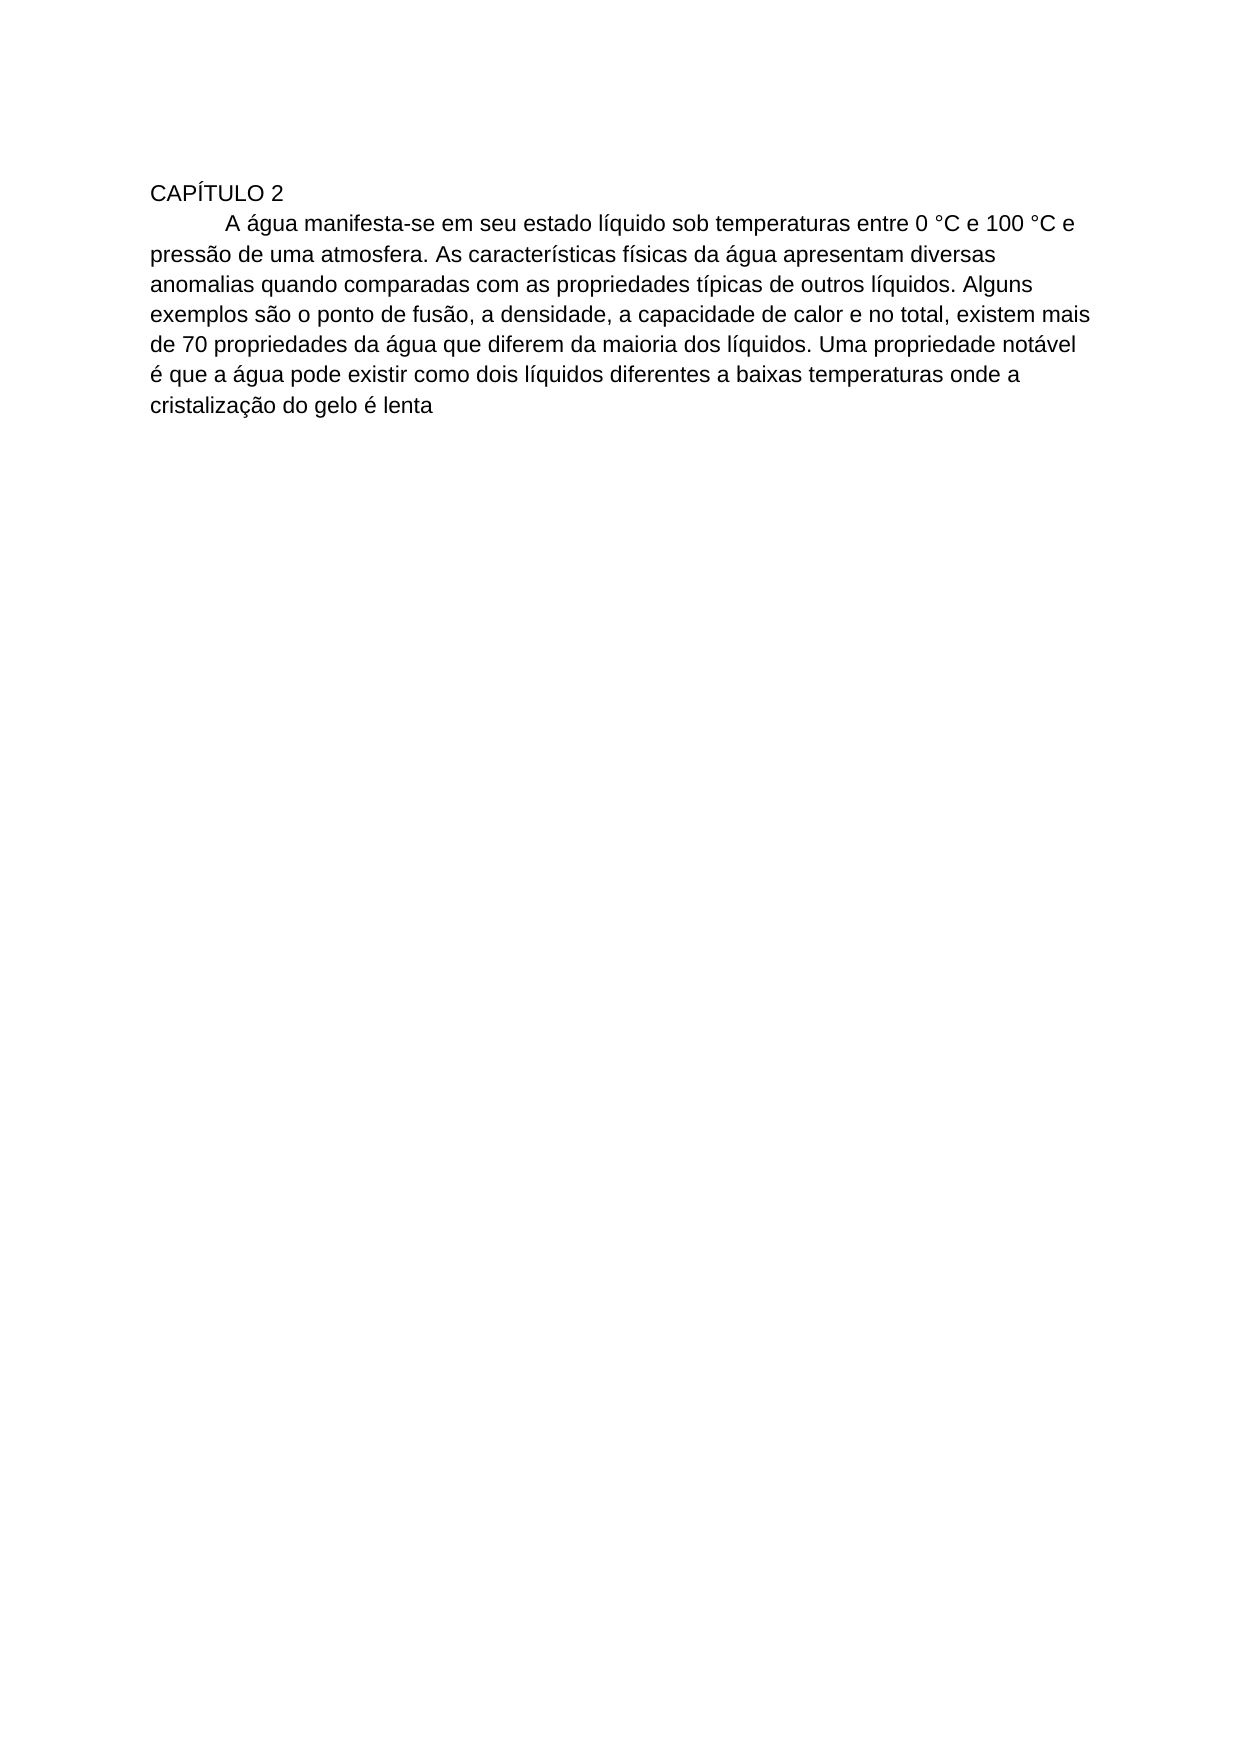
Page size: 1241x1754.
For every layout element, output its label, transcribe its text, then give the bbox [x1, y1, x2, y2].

text A água manifesta-se em seu estado líquido sob temperaturas entre 0 °C e 100 °C e pressão de uma atmosfera. As características físicas da água apresentam diversas anomalias quando comparadas com as propriedades típicas de outros líquidos. Alguns exemplos são o ponto de fusão, a densidade, a capacidade de calor e no total, existem mais de 70 propriedades da água que diferem da maioria dos líquidos. Uma propriedade notável é que a água pode existir como dois líquidos diferentes a baixas temperaturas onde a cristalização do gelo é lenta [150, 210, 1090, 418]
text CAPÍTULO 2 [150, 180, 1090, 207]
